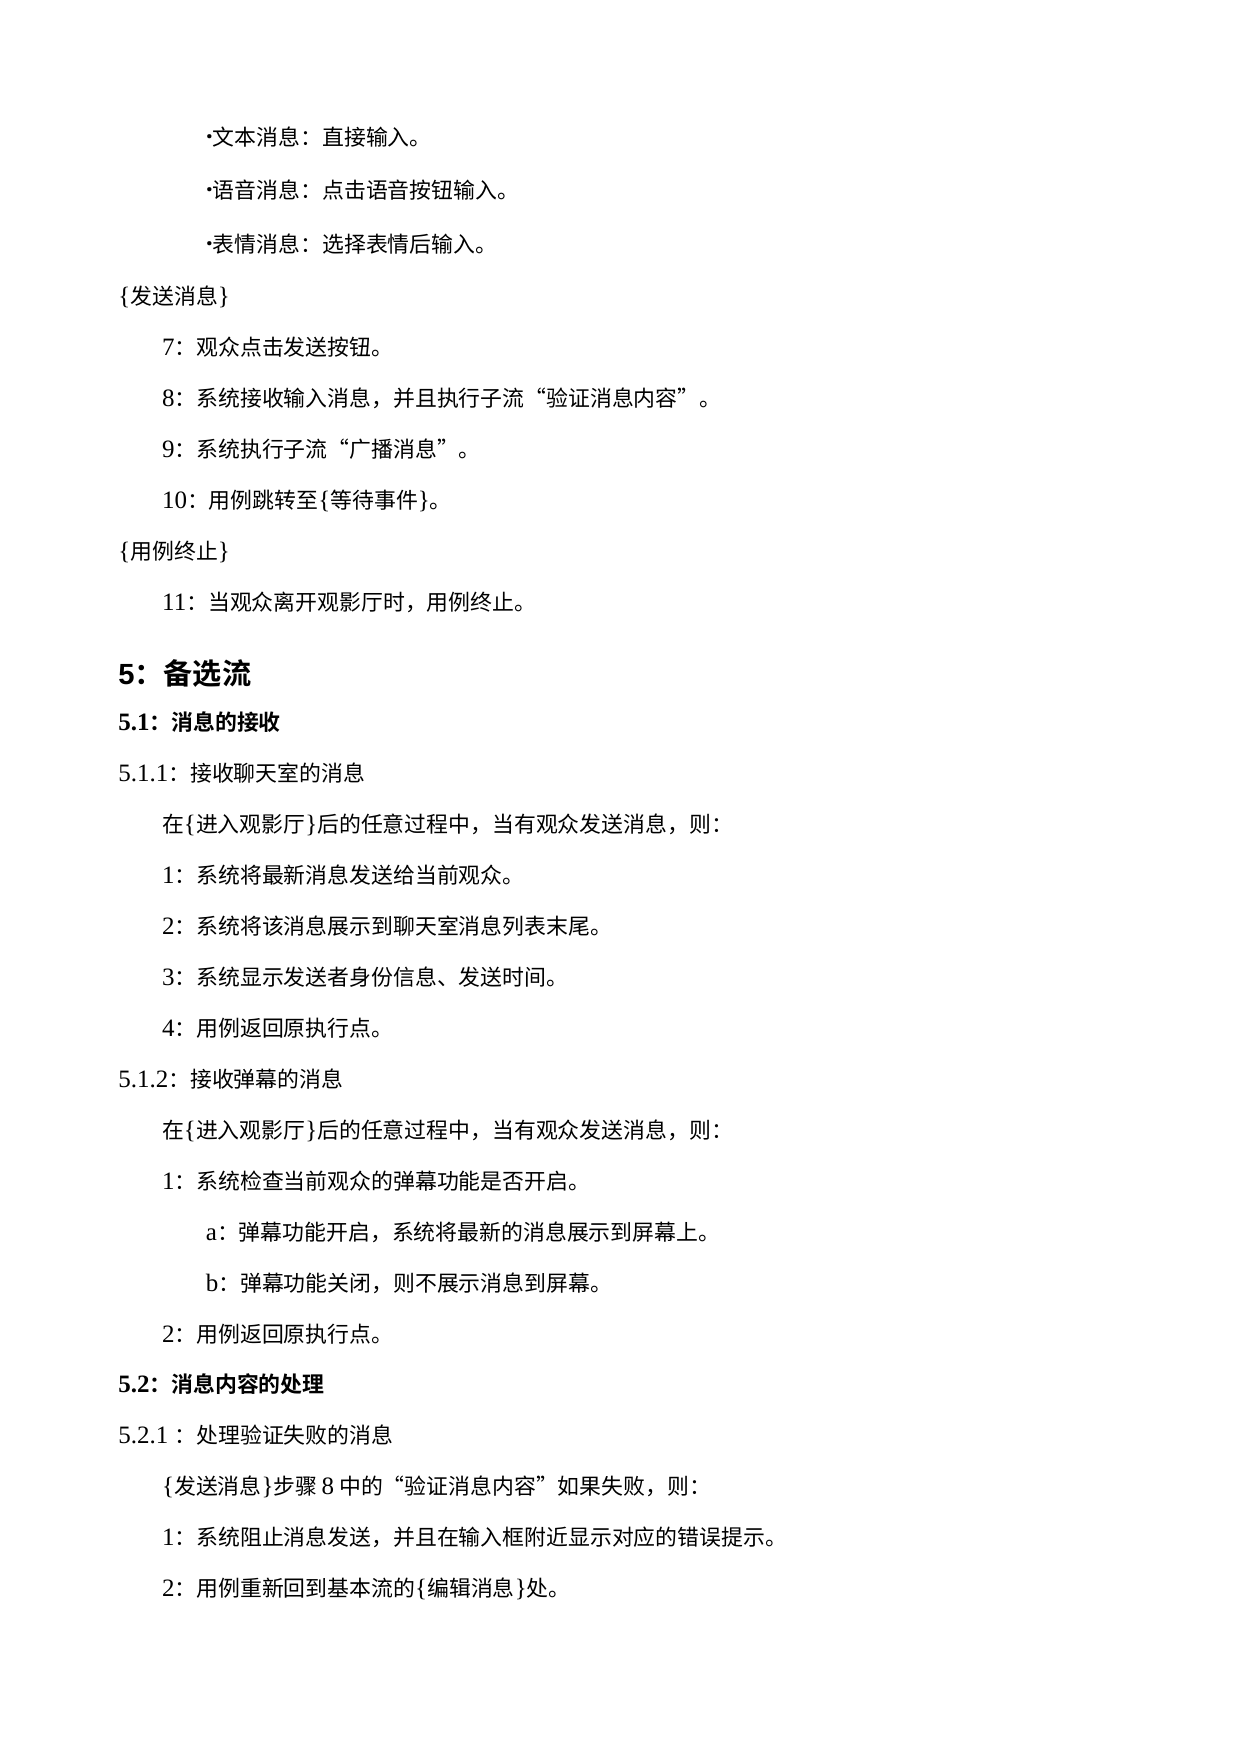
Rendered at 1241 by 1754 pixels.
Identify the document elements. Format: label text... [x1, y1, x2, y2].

subtitle 5：备选流 [118, 651, 1122, 693]
text 在{进入观影厅}后的任意过程中，当有观众发送消息，则： [118, 807, 1122, 839]
text 1：系统将最新消息发送给当前观众。 [118, 858, 1122, 890]
text 1：系统阻止消息发送，并且在输入框附近显示对应的错误提示。 [118, 1520, 1122, 1552]
text 11：当观众离开观影厅时，用例终止。 [118, 585, 1122, 617]
text 8：系统接收输入消息，并且执行子流“验证消息内容”。 [118, 381, 1122, 413]
text 5.1.2：接收弹幕的消息 [118, 1062, 1122, 1093]
text 2：系统将该消息展示到聊天室消息列表末尾。 [118, 909, 1122, 941]
text 7：观众点击发送按钮。 [118, 330, 1122, 362]
text b：弹幕功能关闭，则不展示消息到屏幕。 [118, 1266, 1122, 1297]
text 5.1：消息的接收 [118, 705, 1122, 737]
text 5.2.1 ：处理验证失败的消息 [118, 1418, 1122, 1450]
text {发送消息} [118, 279, 1122, 311]
text 9：系统执行子流“广播消息”。 [118, 432, 1122, 464]
text a：弹幕功能开启，系统将最新的消息展示到屏幕上。 [118, 1215, 1122, 1246]
text 1：系统检查当前观众的弹幕功能是否开启。 [118, 1164, 1122, 1195]
text ·语音消息：点击语音按钮输入。 [118, 172, 1122, 206]
text 2：用例返回原执行点。 [118, 1317, 1122, 1348]
text ·文本消息：直接输入。 [118, 118, 1122, 152]
text 2：用例重新回到基本流的{编辑消息}处。 [118, 1571, 1122, 1603]
text 4：用例返回原执行点。 [118, 1011, 1122, 1043]
text 在{进入观影厅}后的任意过程中，当有观众发送消息，则： [118, 1113, 1122, 1144]
text 10：用例跳转至{等待事件}。 [118, 483, 1122, 515]
text 5.2：消息内容的处理 [118, 1367, 1122, 1399]
text ·表情消息：选择表情后输入。 [118, 226, 1122, 260]
text {发送消息}步骤8中的“验证消息内容”如果失败，则： [118, 1469, 1122, 1501]
text {用例终止} [118, 534, 1122, 566]
text 3：系统显示发送者身份信息、发送时间。 [118, 960, 1122, 992]
text 5.1.1：接收聊天室的消息 [118, 756, 1122, 788]
